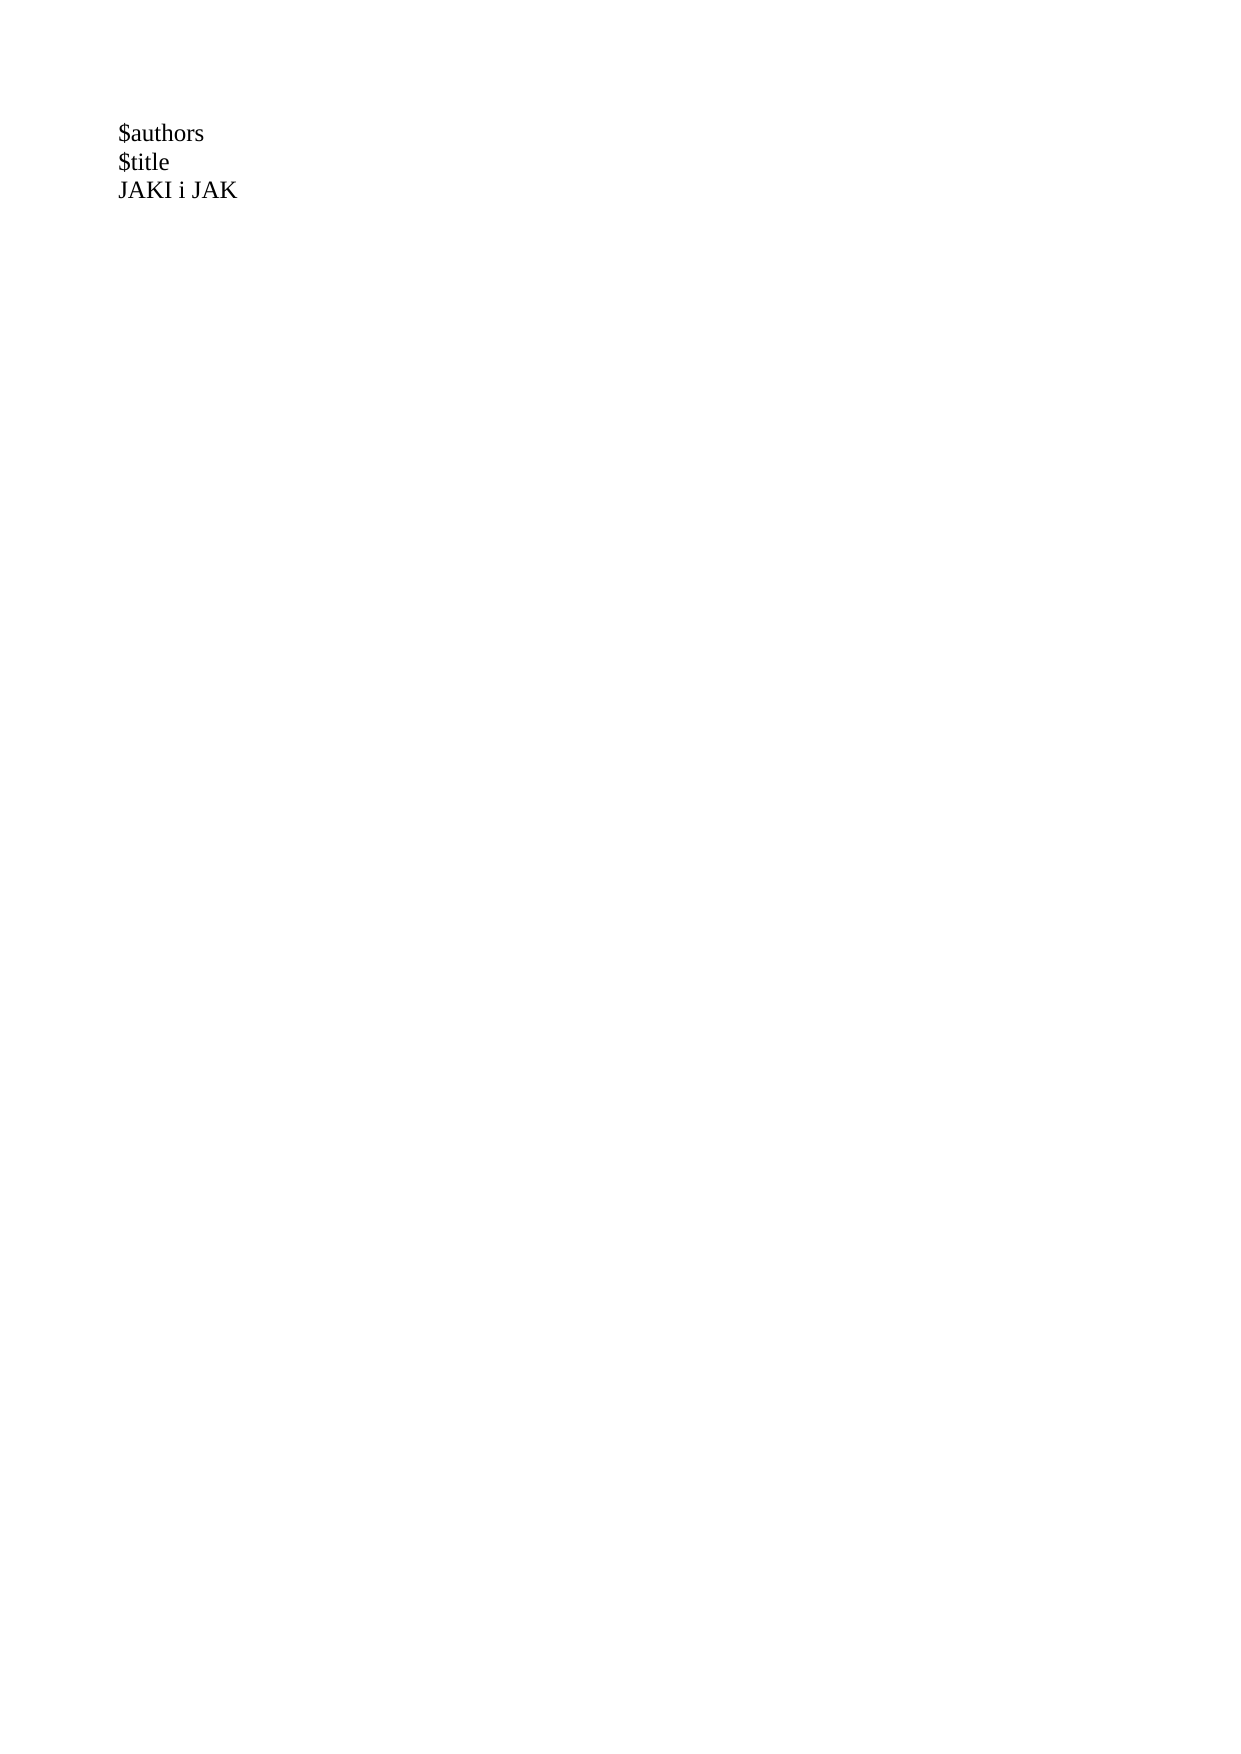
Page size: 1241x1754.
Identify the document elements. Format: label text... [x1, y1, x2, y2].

text JAKI i JAK [118, 176, 1122, 204]
text $authors [118, 118, 1122, 147]
text $title [118, 147, 1122, 176]
